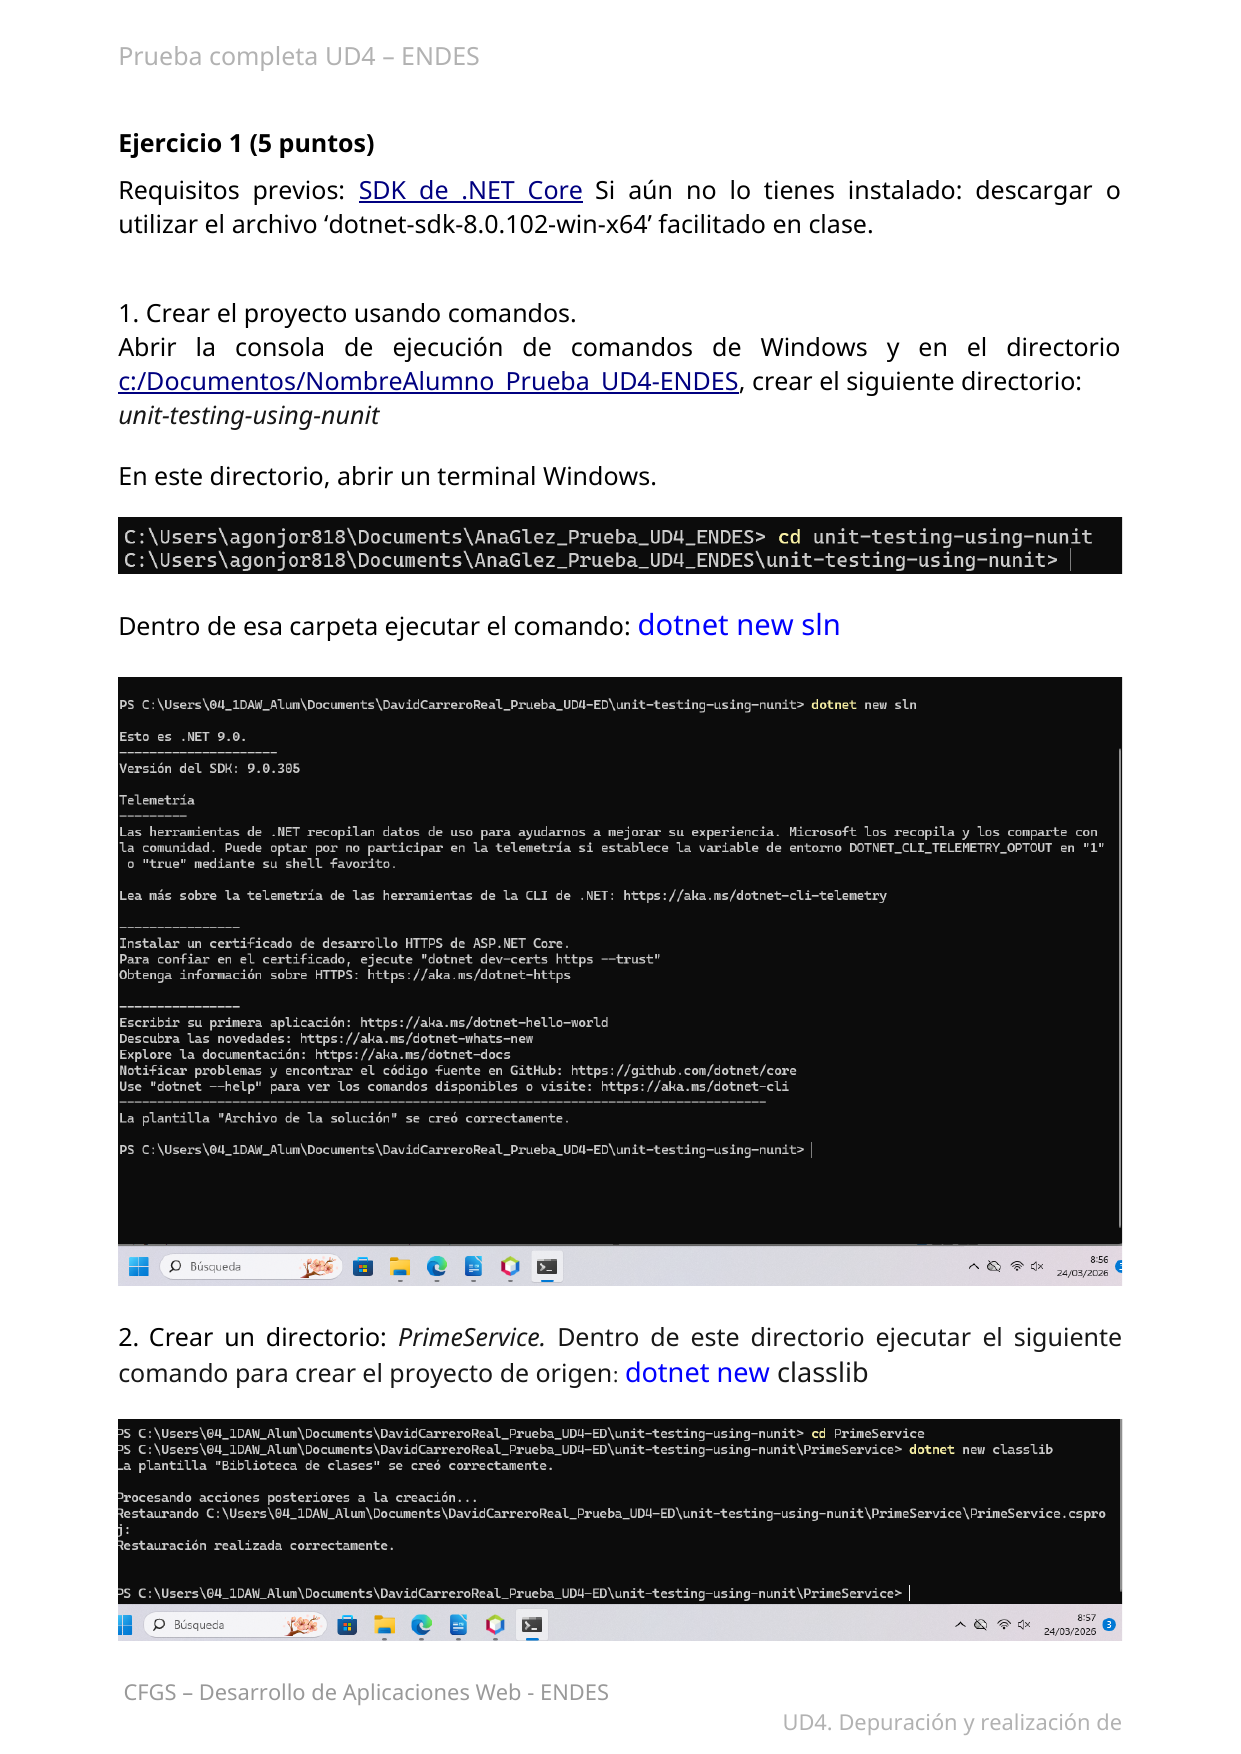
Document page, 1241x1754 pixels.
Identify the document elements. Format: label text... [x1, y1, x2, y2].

picture [118, 677, 1123, 1286]
text Requisitos previos: SDK de .NET Core Si aún no lo tienes instalado: descargar o utilizar el archivo ‘dotnet-sdk-8.0.102-win-x64’ facilitado en clase. [118, 172, 1122, 241]
text 2. Crear un directorio: PrimeService. Dentro de este directorio ejecutar el siguiente comando para crear el proyecto de origen: dotnet new classlib [118, 1320, 1122, 1391]
picture [118, 1419, 1123, 1641]
picture [118, 517, 1123, 574]
text unit-testing-using-nunit [118, 397, 1122, 431]
text 1. Crear el proyecto usando comandos. [118, 295, 1122, 329]
text Dentro de esa carpeta ejecutar el comando: dotnet new sln [118, 604, 1122, 643]
subtitle Ejercicio 1 (5 puntos) [118, 126, 1122, 160]
text Abrir la consola de ejecución de comandos de Windows y en el directorio c:/Documentos/NombreAlumno_Prueba_UD4-ENDES, crear el siguiente directorio: [118, 329, 1122, 397]
text En este directorio, abrir un terminal Windows. [118, 459, 1122, 493]
